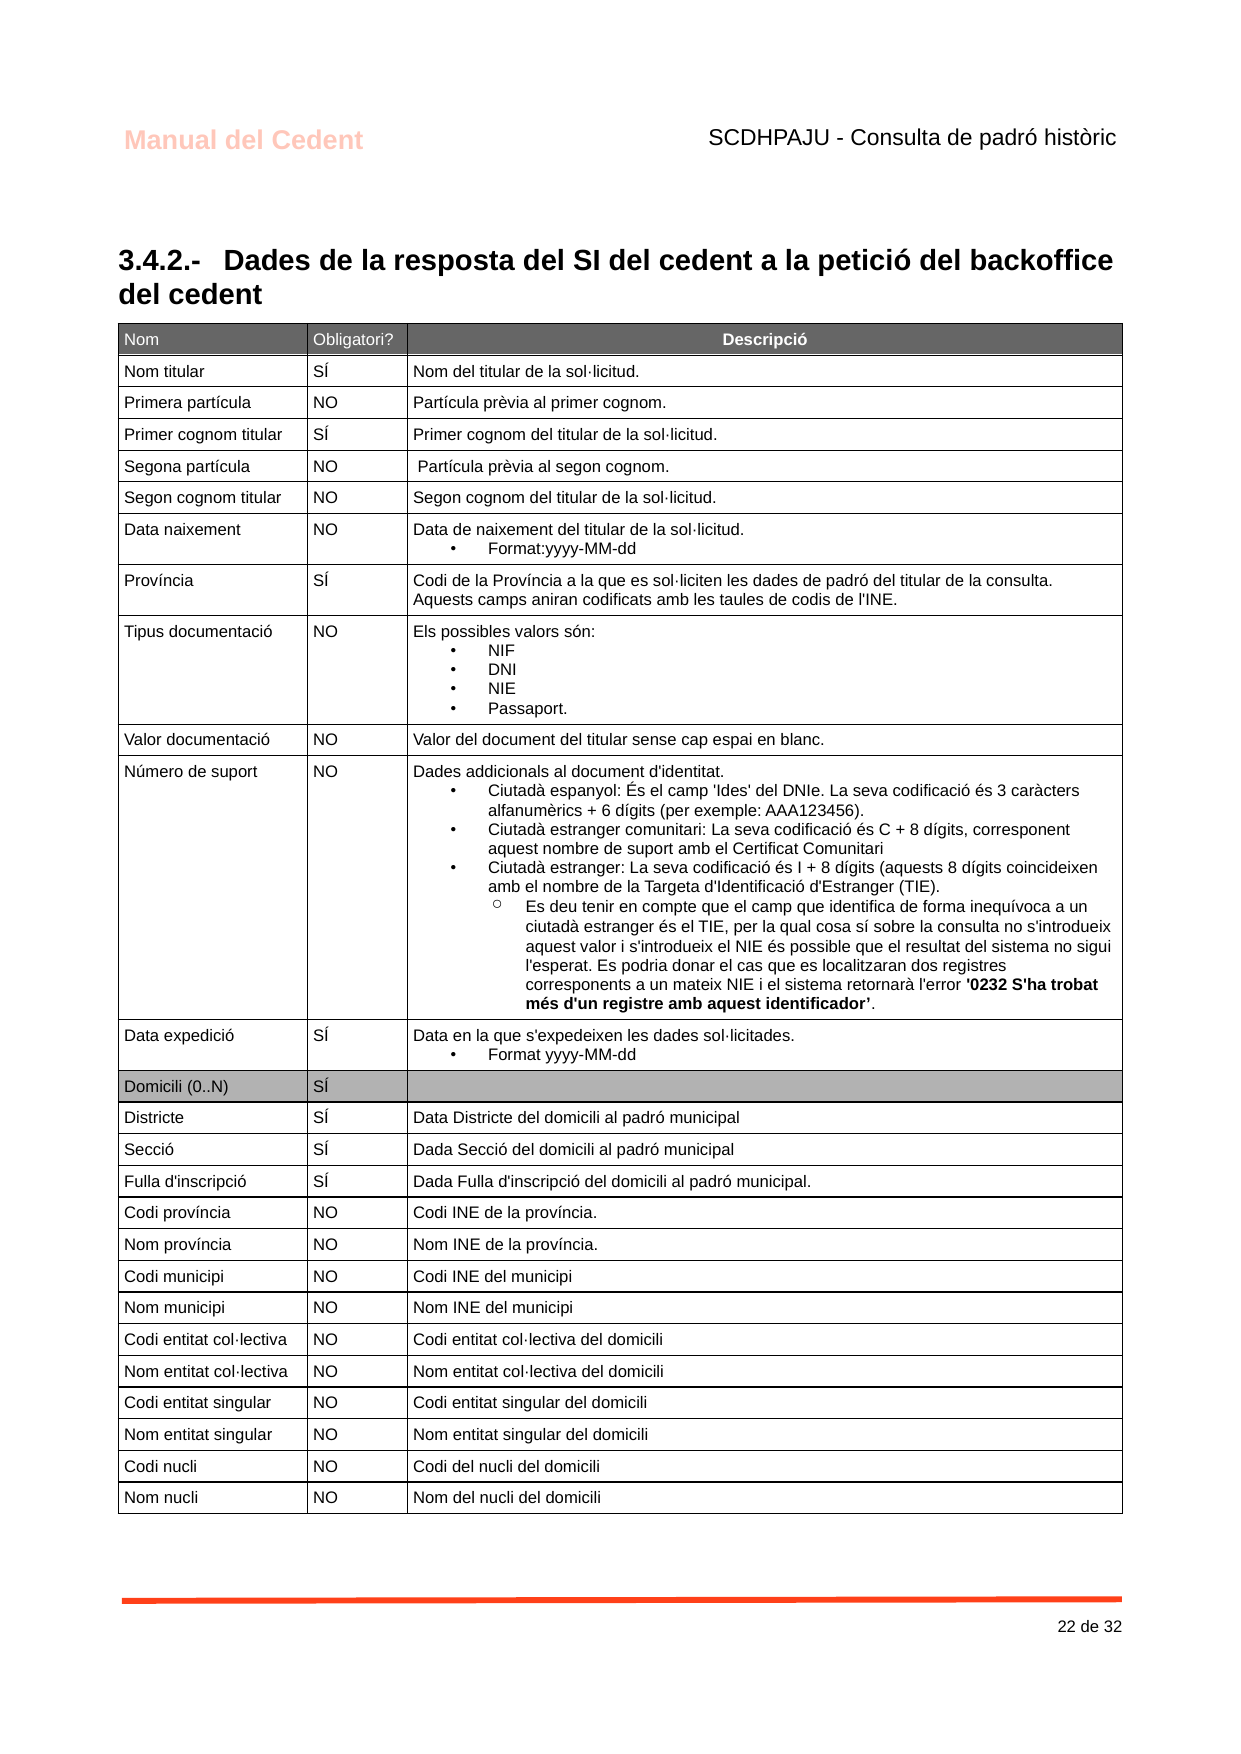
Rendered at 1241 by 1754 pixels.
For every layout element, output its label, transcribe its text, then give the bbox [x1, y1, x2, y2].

table_cell Segon cognom titular [119, 482, 307, 513]
table_cell SÍ [308, 1020, 407, 1070]
table_cell SÍ [308, 356, 407, 386]
table_cell Data naixement [119, 514, 307, 564]
table_cell NO [308, 616, 407, 723]
subtitle Dades de la resposta del SI del cedent a la petició del backoffice del cedent [118, 243, 1122, 310]
table_cell Codi entitat col·lectiva [119, 1324, 307, 1355]
table_cell Primer cognom titular [119, 419, 307, 449]
table_cell NO [308, 725, 407, 755]
table_cell NO [308, 1261, 407, 1291]
table_header Nom [119, 324, 307, 354]
table_cell Districte [119, 1103, 307, 1133]
table_cell SÍ [308, 1071, 407, 1101]
table_cell Data de naixement del titular de la sol·licitud. Format:yyyy-MM-dd [408, 514, 1122, 564]
table_cell NO [308, 1356, 407, 1386]
table_cell NO [308, 387, 407, 418]
table_cell Dada Secció del domicili al padró municipal [408, 1134, 1122, 1165]
table_cell NO [308, 756, 407, 1019]
table_cell Nom municipi [119, 1293, 307, 1323]
table_cell Codi INE de la província. [408, 1198, 1122, 1228]
table_cell Primera partícula [119, 387, 307, 418]
table_cell Nom entitat singular del domicili [408, 1419, 1122, 1450]
table_cell NO [308, 451, 407, 481]
table_cell Nom entitat col·lectiva [119, 1356, 307, 1386]
table_cell Codi municipi [119, 1261, 307, 1291]
table_cell NO [308, 1293, 407, 1323]
table_cell Segona partícula [119, 451, 307, 481]
table_cell Valor documentació [119, 725, 307, 755]
table_cell Partícula prèvia al segon cognom. [408, 451, 1122, 481]
table_cell Nom del titular de la sol·licitud. [408, 356, 1122, 386]
table_cell Tipus documentació [119, 616, 307, 723]
table_cell Nom entitat col·lectiva del domicili [408, 1356, 1122, 1386]
table_cell Nom INE de la província. [408, 1229, 1122, 1260]
table_cell Codi entitat singular [119, 1388, 307, 1418]
table_cell Codi nucli [119, 1451, 307, 1481]
table_header Descripció [408, 324, 1122, 354]
table_cell Nom província [119, 1229, 307, 1260]
table_cell Nom nucli [119, 1483, 307, 1513]
table_cell Secció [119, 1134, 307, 1165]
table_cell Domicili (0..N) [119, 1071, 307, 1101]
table_cell SÍ [308, 1103, 407, 1133]
table_cell Província [119, 565, 307, 615]
table_cell Data Districte del domicili al padró municipal [408, 1103, 1122, 1133]
table_cell Valor del document del titular sense cap espai en blanc. [408, 725, 1122, 755]
table_cell Data en la que s'expedeixen les dades sol·licitades. Format yyyy-MM-dd [408, 1020, 1122, 1070]
table_cell Data expedició [119, 1020, 307, 1070]
table_cell Codi entitat col·lectiva del domicili [408, 1324, 1122, 1355]
table_cell Codi entitat singular del domicili [408, 1388, 1122, 1418]
table_cell NO [308, 514, 407, 564]
table_cell Número de suport [119, 756, 307, 1019]
table_cell Nom titular [119, 356, 307, 386]
table_cell NO [308, 1324, 407, 1355]
table_cell Nom entitat singular [119, 1419, 307, 1450]
table_cell Codi INE del municipi [408, 1261, 1122, 1291]
table_cell Primer cognom del titular de la sol·licitud. [408, 419, 1122, 449]
table_cell Dades addicionals al document d'identitat. Ciutadà espanyol: És el camp 'Ides' del DNIe. La seva codificació és 3 caràcters alfanumèrics + 6 dígits (per exemple: AAA123456). Ciutadà estranger comunitari: La seva codificació és C + 8 dígits, corresponent aquest nombre de suport amb el Certificat Comunitari Ciutadà estranger: La seva codificació és I + 8 dígits (aquests 8 dígits coincideixen amb el nombre de la Targeta d'Identificació d'Estranger (TIE). Es deu tenir en compte que el camp que identifica de forma inequívoca a un ciutadà estranger és el TIE, per la qual cosa sí sobre la consulta no s'introdueix aquest valor i s'introdueix el NIE és possible que el resultat del sistema no sigui l'esperat. Es podria donar el cas que es localitzaran dos registres corresponents a un mateix NIE i el sistema retornarà l'error '0232 S'ha trobat més d'un registre amb aquest identificador’. [408, 756, 1122, 1019]
table_cell Partícula prèvia al primer cognom. [408, 387, 1122, 418]
table_cell Fulla d'inscripció [119, 1166, 307, 1196]
table_cell Codi província [119, 1198, 307, 1228]
table_cell NO [308, 1198, 407, 1228]
table_cell SÍ [308, 565, 407, 615]
table_cell Codi del nucli del domicili [408, 1451, 1122, 1481]
table_cell NO [308, 1388, 407, 1418]
table_cell Nom del nucli del domicili [408, 1483, 1122, 1513]
table_cell SÍ [308, 1166, 407, 1196]
table_cell SÍ [308, 1134, 407, 1165]
table_cell NO [308, 1419, 407, 1450]
table_cell Nom INE del municipi [408, 1293, 1122, 1323]
table_header Obligatori? [308, 324, 407, 354]
table_cell [408, 1071, 1122, 1101]
table_cell Dada Fulla d'inscripció del domicili al padró municipal. [408, 1166, 1122, 1196]
table_cell Segon cognom del titular de la sol·licitud. [408, 482, 1122, 513]
table_cell NO [308, 1483, 407, 1513]
table_cell NO [308, 1229, 407, 1260]
table_cell SÍ [308, 419, 407, 449]
table_cell NO [308, 1451, 407, 1481]
table_cell Codi de la Província a la que es sol·liciten les dades de padró del titular de la consulta. Aquests camps aniran codificats amb les taules de codis de l'INE. [408, 565, 1122, 615]
table_cell NO [308, 482, 407, 513]
table_cell Els possibles valors són: NIF DNI NIE Passaport. [408, 616, 1122, 723]
